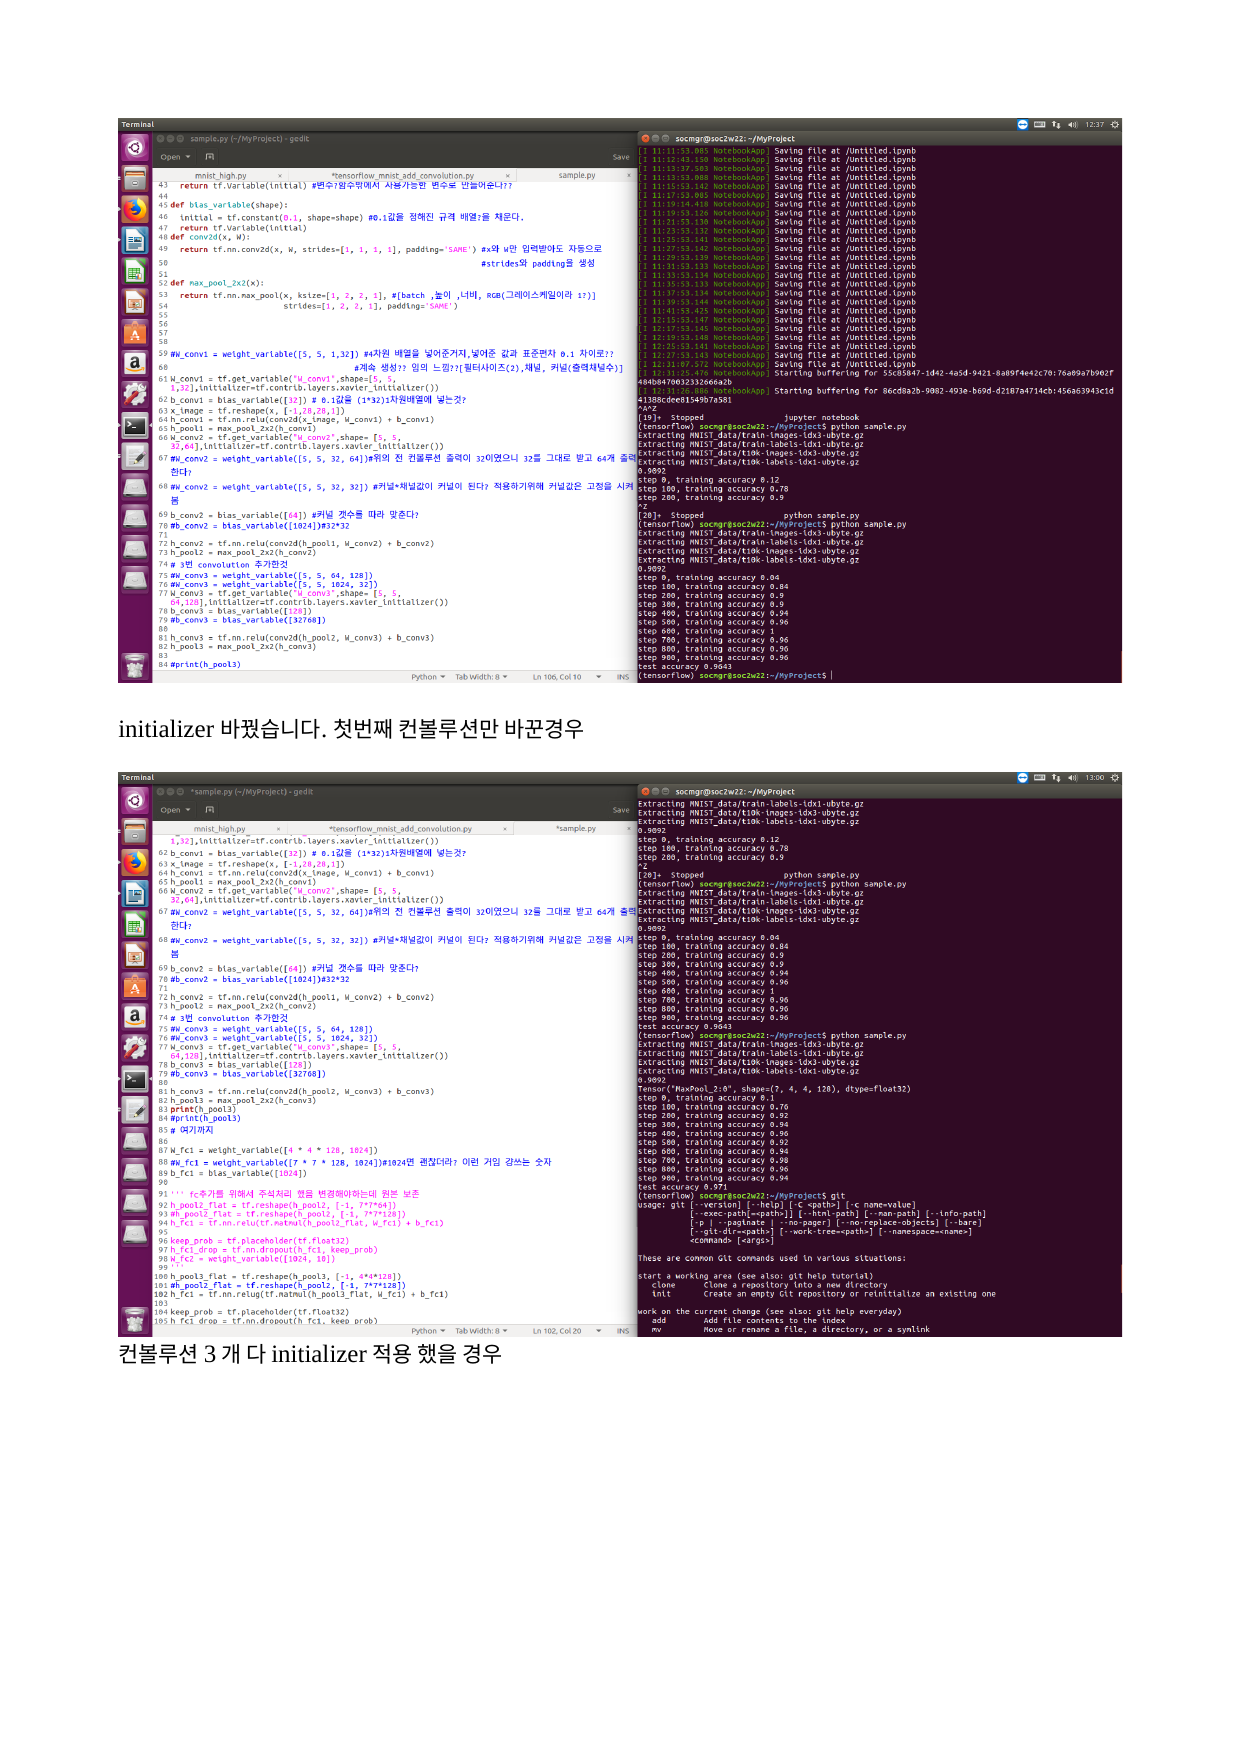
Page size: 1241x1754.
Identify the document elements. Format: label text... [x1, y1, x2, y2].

picture [118, 772, 1123, 1337]
picture [118, 118, 1123, 683]
text 컨볼루션 3개 다 initializer적용 했을 경우 [118, 1337, 1122, 1368]
text initializer 바꿨습니다. 첫번째 컨볼루션만 바꾼경우 [118, 712, 1122, 743]
